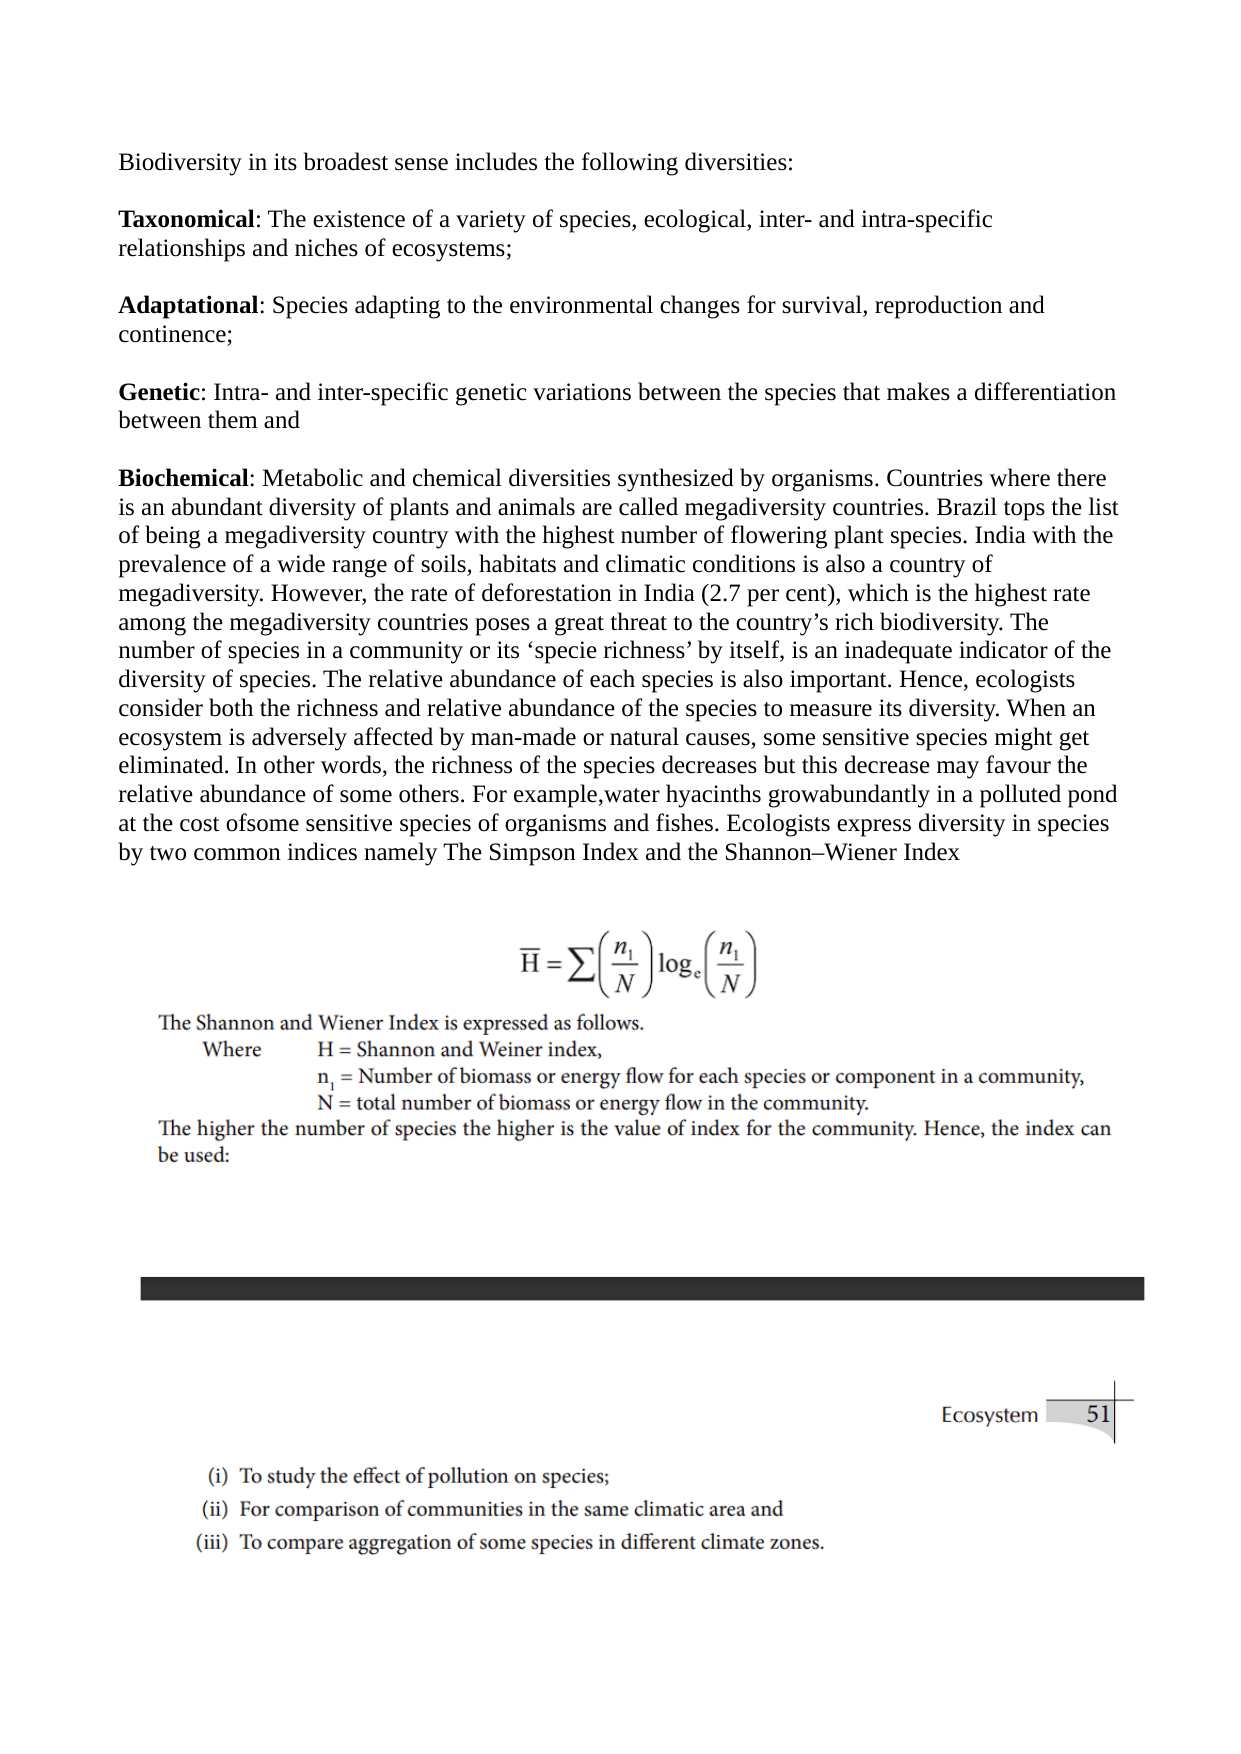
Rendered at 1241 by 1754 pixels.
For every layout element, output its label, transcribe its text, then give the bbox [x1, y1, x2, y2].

text Genetic: Intra- and inter-specific genetic variations between the species that makes a differentiation between them and [118, 377, 1122, 434]
text Biochemical: Metabolic and chemical diversities synthesized by organisms. Countries where there is an abundant diversity of plants and animals are called megadiversity countries. Brazil tops the list of being a megadiversity country with the highest number of flowering plant species. India with the prevalence of a wide range of soils, habitats and climatic conditions is also a country of megadiversity. However, the rate of deforestation in India (2.7 per cent), which is the highest rate among the megadiversity countries poses a great threat to the country’s rich biodiversity. The number of species in a community or its ‘specie richness’ by itself, is an inadequate indicator of the diversity of species. The relative abundance of each species is also important. Hence, ecologists consider both the richness and relative abundance of the species to measure its diversity. When an ecosystem is adversely affected by man-made or natural causes, some sensitive species might get eliminated. In other words, the richness of the species decreases but this decrease may favour the relative abundance of some others. For example,water hyacinths growabundantly in a polluted pond at the cost ofsome sensitive species of organisms and fishes. Ecologists express diversity in species by two common indices namely The Simpson Index and the Shannon–Wiener Index [118, 463, 1122, 866]
text Biodiversity in its broadest sense includes the following diversities: [118, 147, 1122, 176]
text Adaptational: Species adapting to the environmental changes for survival, reproduction and continence; [118, 291, 1122, 348]
text Taxonomical: The existence of a variety of species, ecological, inter- and intra-specific relationships and niches of ecosystems; [118, 204, 1122, 262]
picture [140, 923, 1145, 1567]
